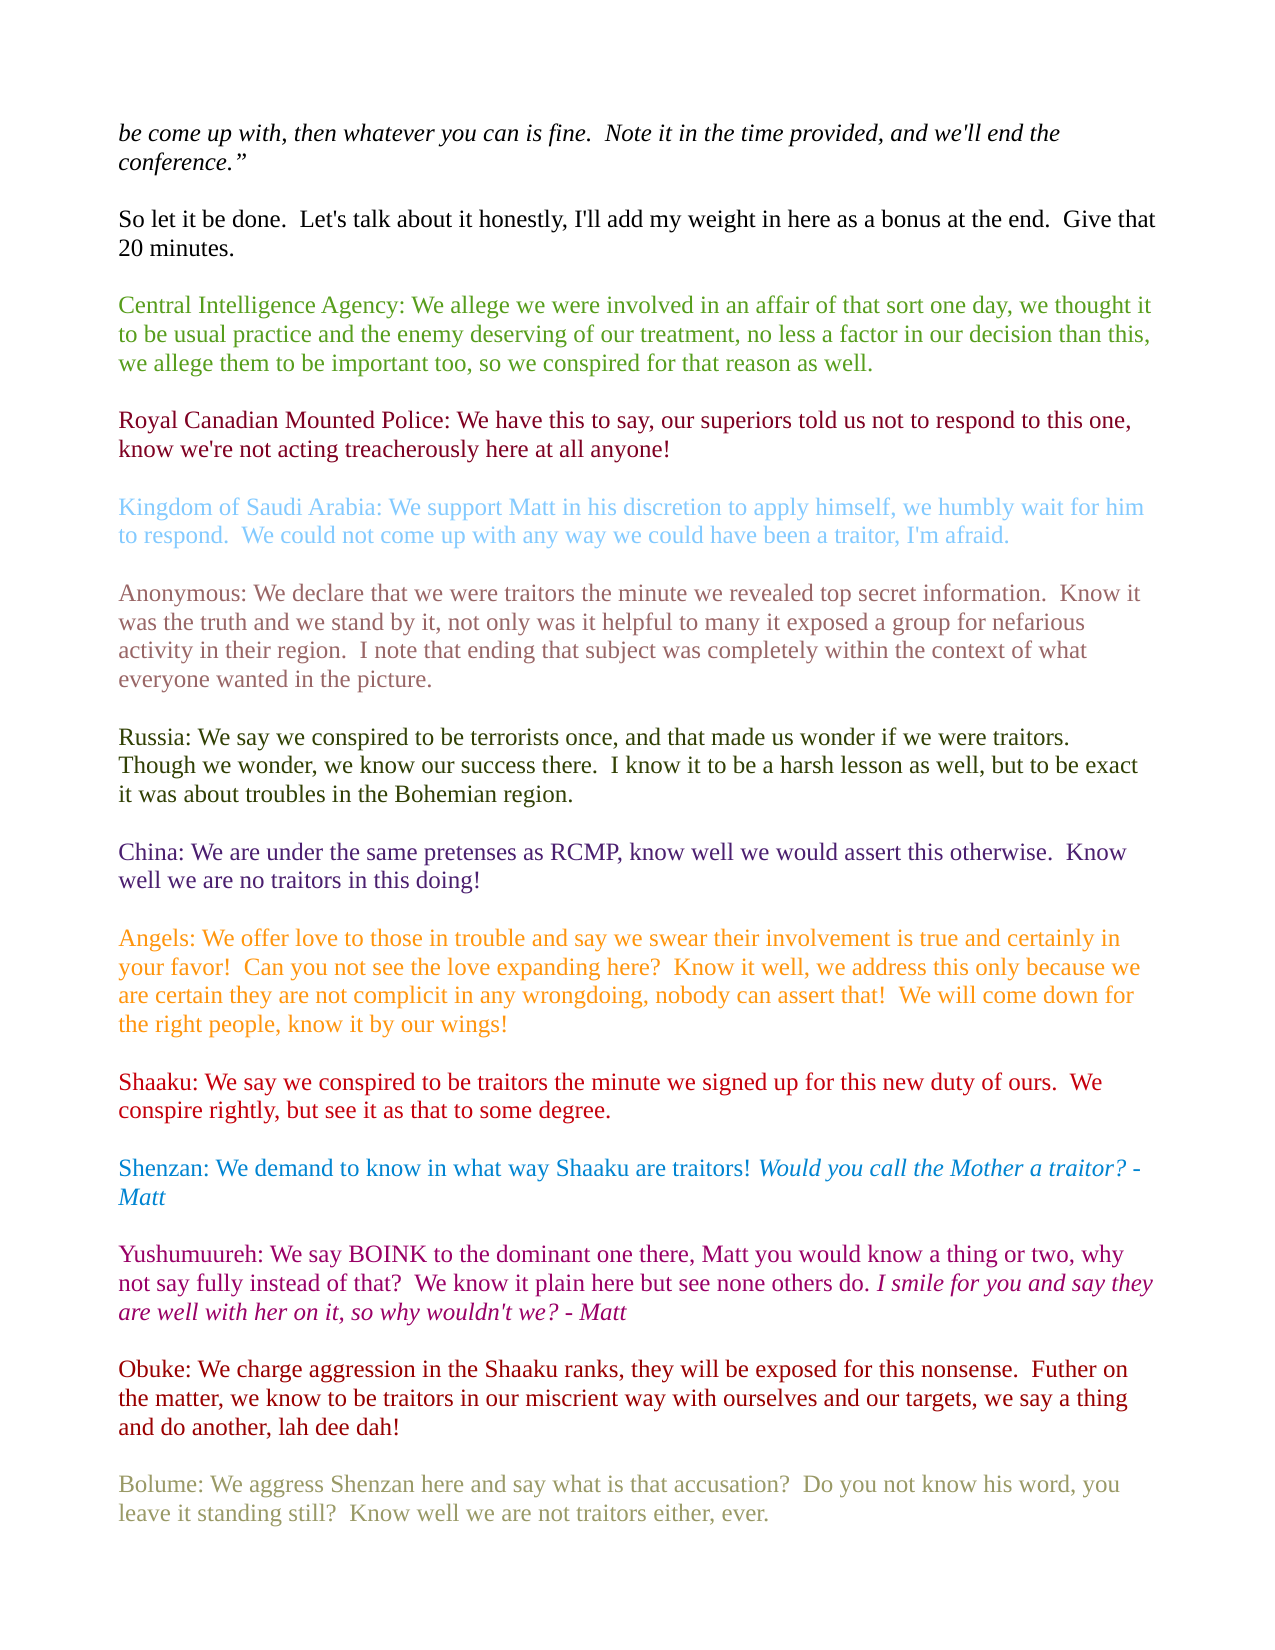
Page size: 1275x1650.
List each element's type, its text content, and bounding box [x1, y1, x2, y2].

text Kingdom of Saudi Arabia: We support Matt in his discretion to apply himself, we humbly wait for him to respond. We could not come up with any way we could have been a traitor, I'm afraid. [118, 492, 1157, 549]
text Russia: We say we conspired to be terrorists once, and that made us wonder if we were traitors. Though we wonder, we know our success there. I know it to be a harsh lesson as well, but to be exact it was about troubles in the Bohemian region. [118, 722, 1157, 808]
text Angels: We offer love to those in trouble and say we swear their involvement is true and certainly in your favor! Can you not see the love expanding here? Know it well, we address this only because we are certain they are not complicit in any wrongdoing, nobody can assert that! We will come down for the right people, know it by our wings! [118, 923, 1157, 1038]
text Yushumuureh: We say BOINK to the dominant one there, Matt you would know a thing or two, why not say fully instead of that? We know it plain here but see none others do. I smile for you and say they are well with her on it, so why wouldn't we? - Matt [118, 1239, 1157, 1326]
text Anonymous: We declare that we were traitors the minute we revealed top secret information. Know it was the truth and we stand by it, not only was it helpful to many it exposed a group for nefarious activity in their region. I note that ending that subject was completely within the context of what everyone wanted in the picture. [118, 578, 1157, 693]
text be come up with, then whatever you can is fine. Note it in the time provided, and we'll end the conference.” [118, 118, 1157, 176]
text Obuke: We charge aggression in the Shaaku ranks, they will be exposed for this nonsense. Futher on the matter, we know to be traitors in our miscrient way with ourselves and our targets, we say a thing and do another, lah dee dah! [118, 1354, 1157, 1441]
text So let it be done. Let's talk about it honestly, I'll add my weight in here as a bonus at the end. Give that 20 minutes. [118, 204, 1157, 262]
text Central Intelligence Agency: We allege we were involved in an affair of that sort one day, we thought it to be usual practice and the enemy deserving of our treatment, no less a factor in our decision than this, we allege them to be important too, so we conspired for that reason as well. [118, 291, 1157, 377]
text Shenzan: We demand to know in what way Shaaku are traitors! Would you call the Mother a traitor? - Matt [118, 1153, 1157, 1211]
text Royal Canadian Mounted Police: We have this to say, our superiors told us not to respond to this one, know we're not acting treacherously here at all anyone! [118, 406, 1157, 463]
text Bolume: We aggress Shenzan here and say what is that accusation? Do you not know his word, you leave it standing still? Know well we are not traitors either, ever. [118, 1469, 1157, 1527]
text Shaaku: We say we conspired to be traitors the minute we signed up for this new duty of ours. We conspire rightly, but see it as that to some degree. [118, 1067, 1157, 1124]
text China: We are under the same pretenses as RCMP, know well we would assert this otherwise. Know well we are no traitors in this doing! [118, 837, 1157, 894]
